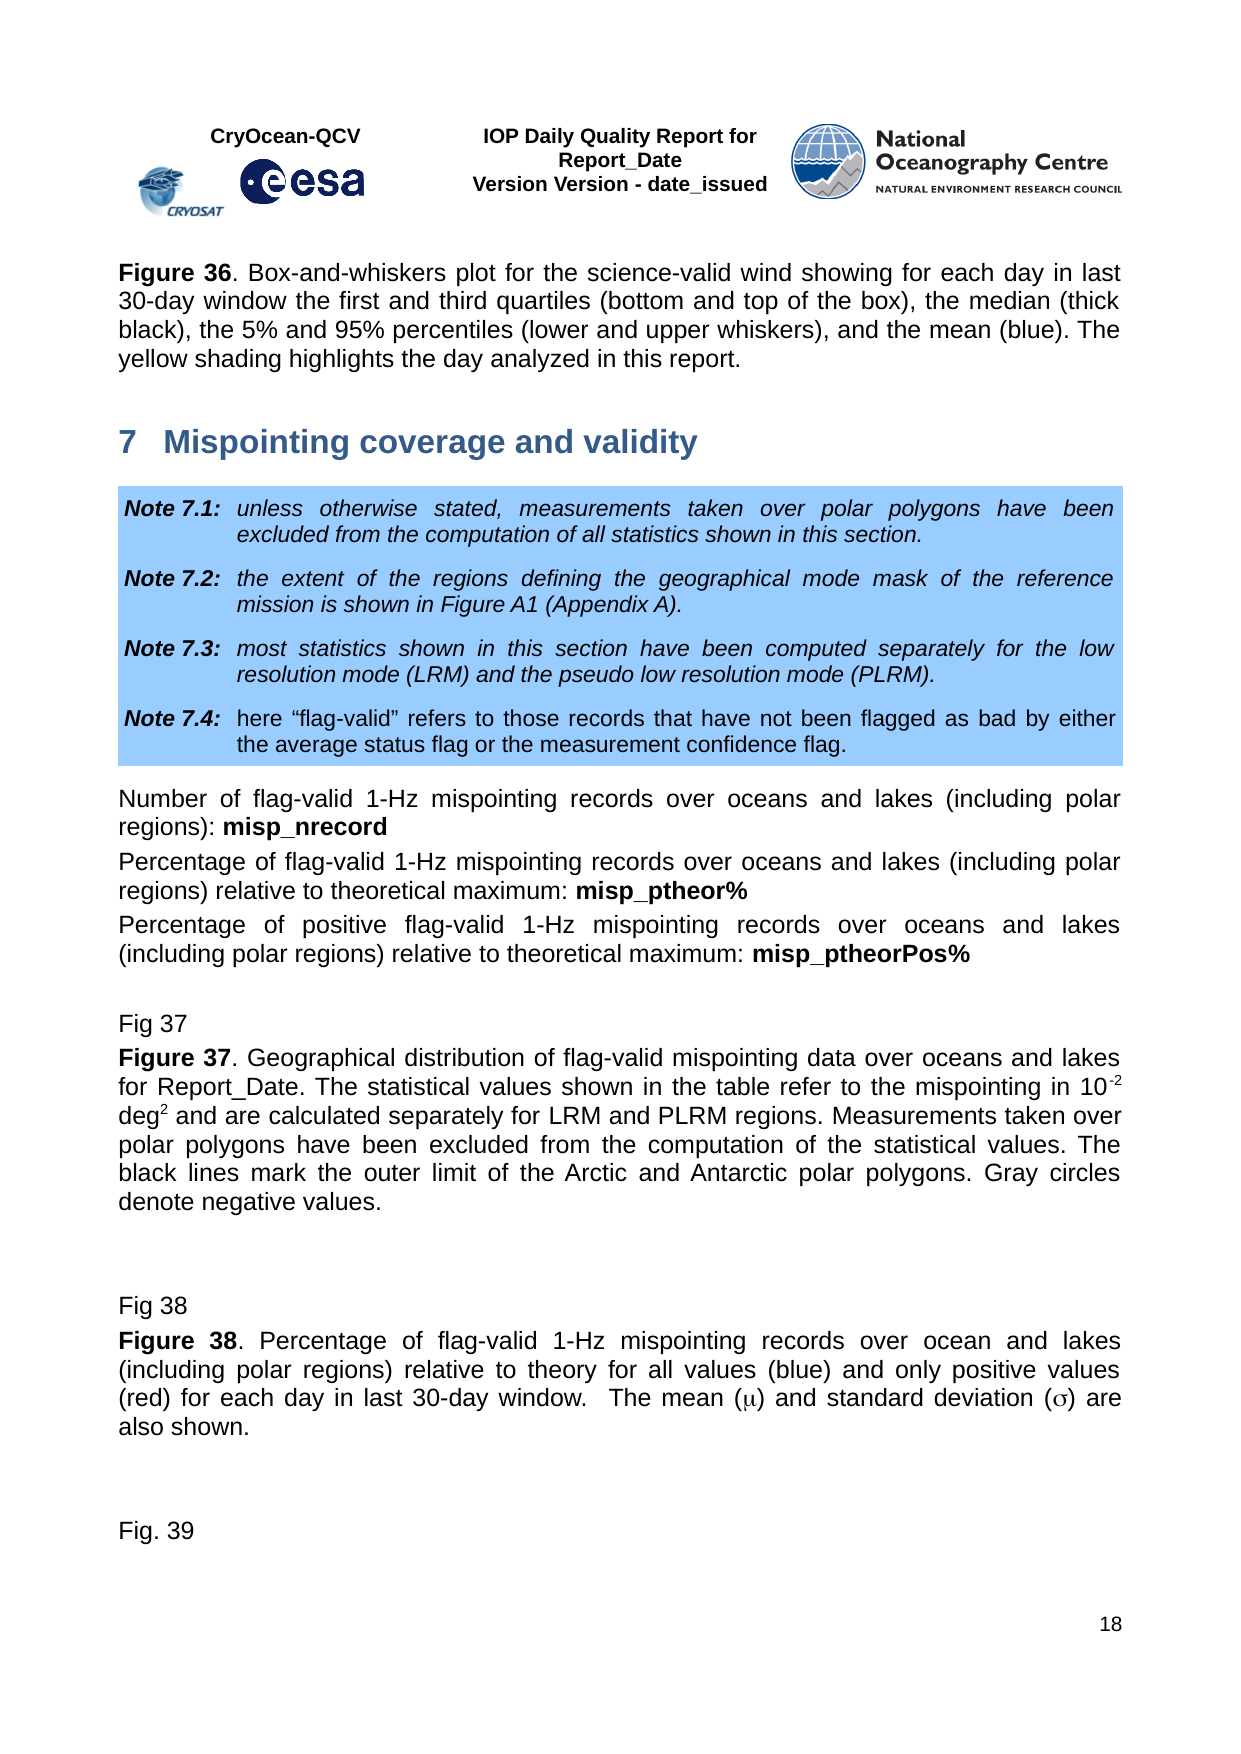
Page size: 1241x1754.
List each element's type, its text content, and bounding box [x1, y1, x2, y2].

table_cell here “flag-valid” refers to those records that have not been flagged as bad by either the average status flag or the measurement confidence flag. [231, 696, 1123, 766]
text Percentage of positive flag-valid 1-Hz mispointing records over oceans and lakes (including polar regions) relative to theoretical maximum: misp_ptheorPos% [118, 911, 1122, 968]
text Number of flag-valid 1-Hz mispointing records over oceans and lakes (including polar regions): misp_nrecord [118, 784, 1122, 841]
subtitle Mispointing coverage and validity [118, 422, 1122, 461]
text Fig 38 [118, 1291, 1122, 1320]
text Percentage of flag-valid 1-Hz mispointing records over oceans and lakes (including polar regions) relative to theoretical maximum: misp_ptheor% [118, 847, 1122, 904]
table_header Note 7.1: [118, 486, 231, 556]
table_cell most statistics shown in this section have been computed separately for the low resolution mode (LRM) and the pseudo low resolution mode (PLRM). [231, 626, 1123, 696]
table_header unless otherwise stated, measurements taken over polar polygons have been excluded from the computation of all statistics shown in this section. [231, 486, 1123, 556]
text Figure 36. Box-and-whiskers plot for the science-valid wind showing for each day in last 30-day window the first and third quartiles (bottom and top of the box), the median (thick black), the 5% and 95% percentiles (lower and upper whiskers), and the mean (blue). The yellow shading highlights the day analyzed in this report. [118, 257, 1122, 372]
table_cell Note 7.3: [118, 626, 231, 696]
text Fig 37 [118, 1009, 1122, 1037]
picture [118, 159, 364, 224]
text Fig. 39 [118, 1516, 1122, 1545]
table_cell Note 7.4: [118, 696, 231, 766]
text Figure 37. Geographical distribution of flag-valid mispointing data over oceans and lakes for Report_Date. The statistical values shown in the table refer to the mispointing in 10-2 deg2 and are calculated separately for LRM and PLRM regions. Measurements taken over polar polygons have been excluded from the computation of the statistical values. The black lines mark the outer limit of the Arctic and Antarctic polar polygons. Gray circles denote negative values. [118, 1043, 1122, 1216]
table_cell Note 7.2: [118, 556, 231, 626]
text Figure 38. Percentage of flag-valid 1-Hz mispointing records over ocean and lakes (including polar regions) relative to theory for all values (blue) and only positive values (red) for each day in last 30-day window. The mean (μ) and standard deviation (σ) are also shown. [118, 1326, 1122, 1441]
table_cell the extent of the regions defining the geographical mode mask of the reference mission is shown in Figure A1 (Appendix A). [231, 556, 1123, 626]
